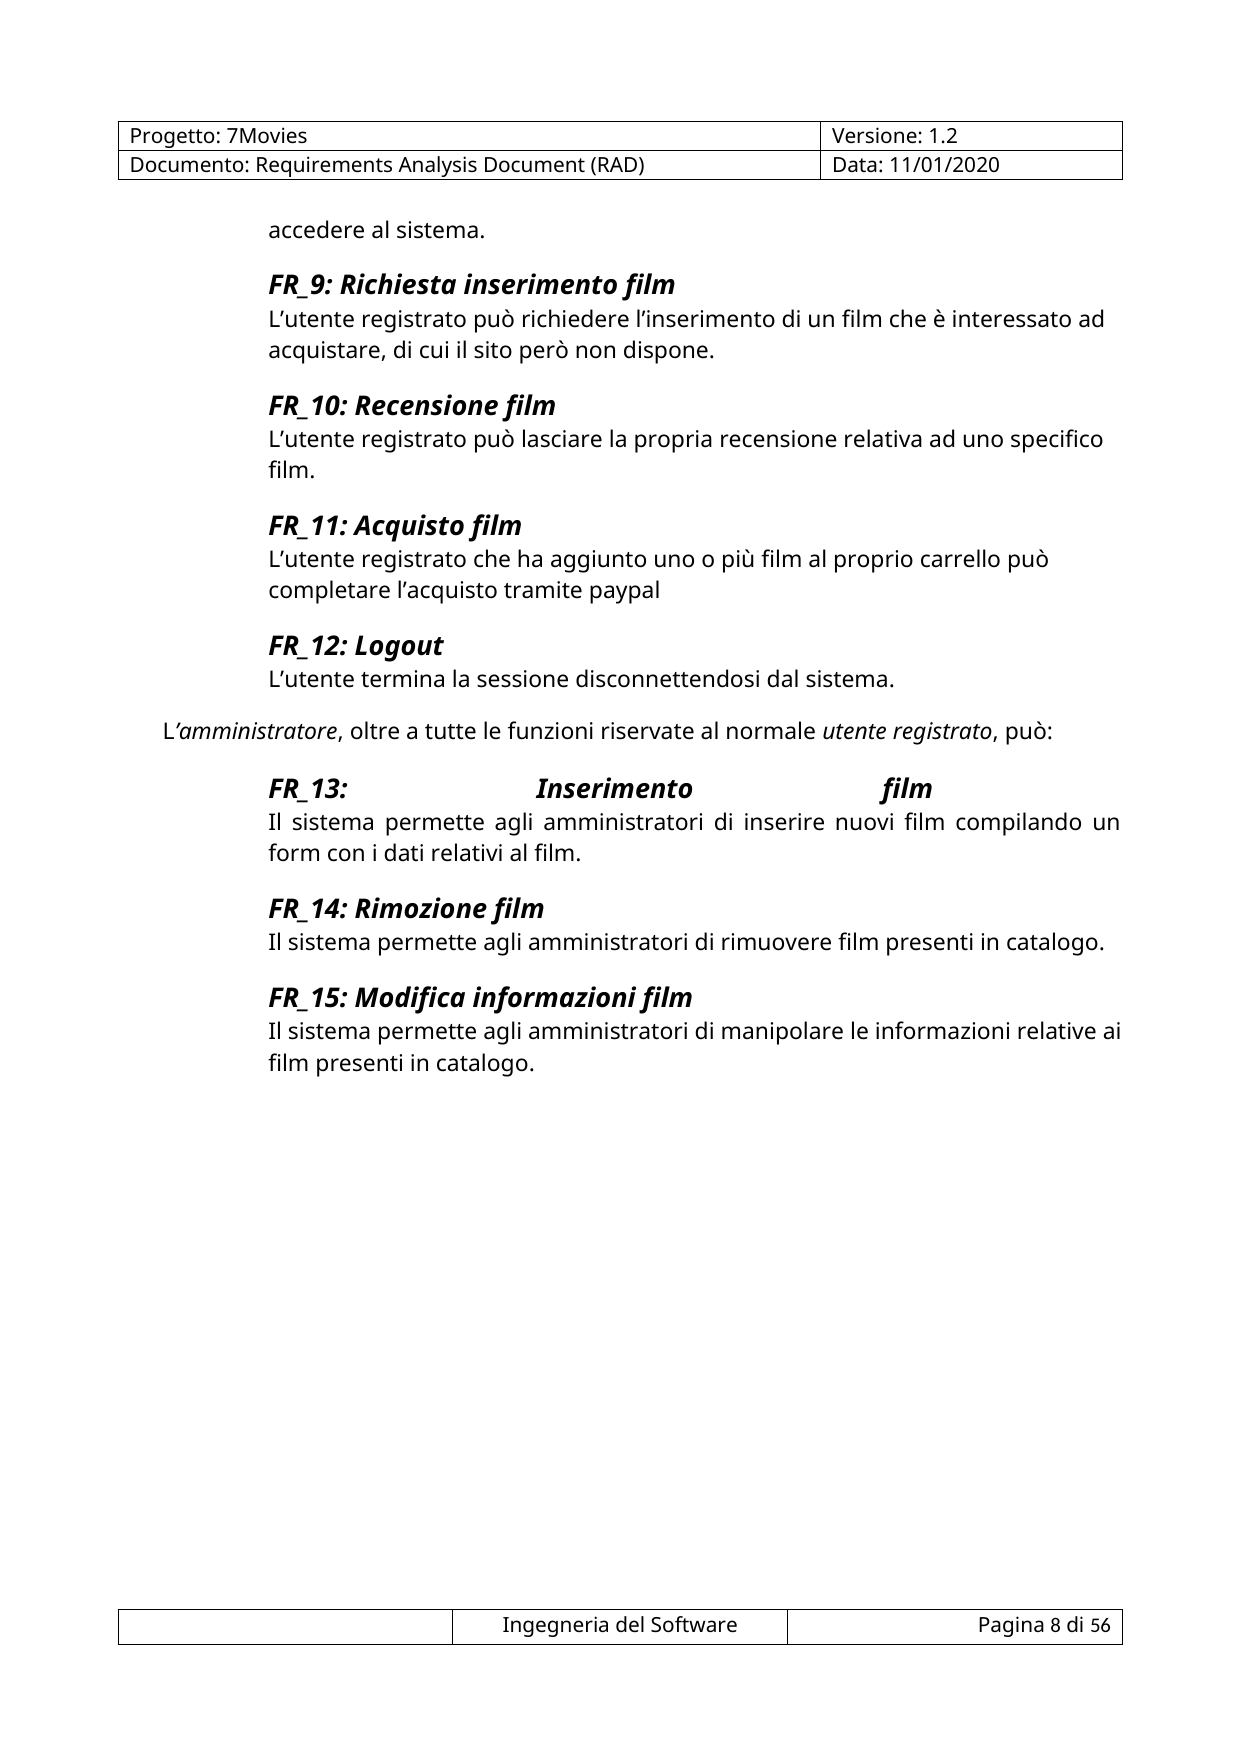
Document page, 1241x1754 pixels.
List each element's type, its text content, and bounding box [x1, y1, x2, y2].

text FR_12: Logout L’utente termina la sessione disconnettendosi dal sistema. [268, 626, 1122, 694]
text accedere al sistema. [268, 214, 1122, 245]
text FR_9: Richiesta inserimento film L’utente registrato può richiedere l’inserimento di un film che è interessato ad acquistare, di cui il sito però non dispone. [268, 266, 1122, 365]
text FR_11: Acquisto film L’utente registrato che ha aggiunto uno o più film al proprio carrello può completare l’acquisto tramite paypal [268, 506, 1122, 606]
text FR_14: Rimozione film Il sistema permette agli amministratori di rimuovere film presenti in catalogo. [268, 889, 1122, 958]
text FR_13: Inserimento film Il sistema permette agli amministratori di inserire nuovi film compilando un form con i dati relativi al film. [268, 769, 1122, 869]
text FR_10: Recensione film L’utente registrato può lasciare la propria recensione relativa ad uno specifico film. [268, 386, 1122, 485]
text L’amministratore, oltre a tutte le funzioni riservate al normale utente registrato, può: [162, 715, 1122, 747]
text FR_15: Modifica informazioni film Il sistema permette agli amministratori di manipolare le informazioni relative ai film presenti in catalogo. [268, 978, 1122, 1078]
